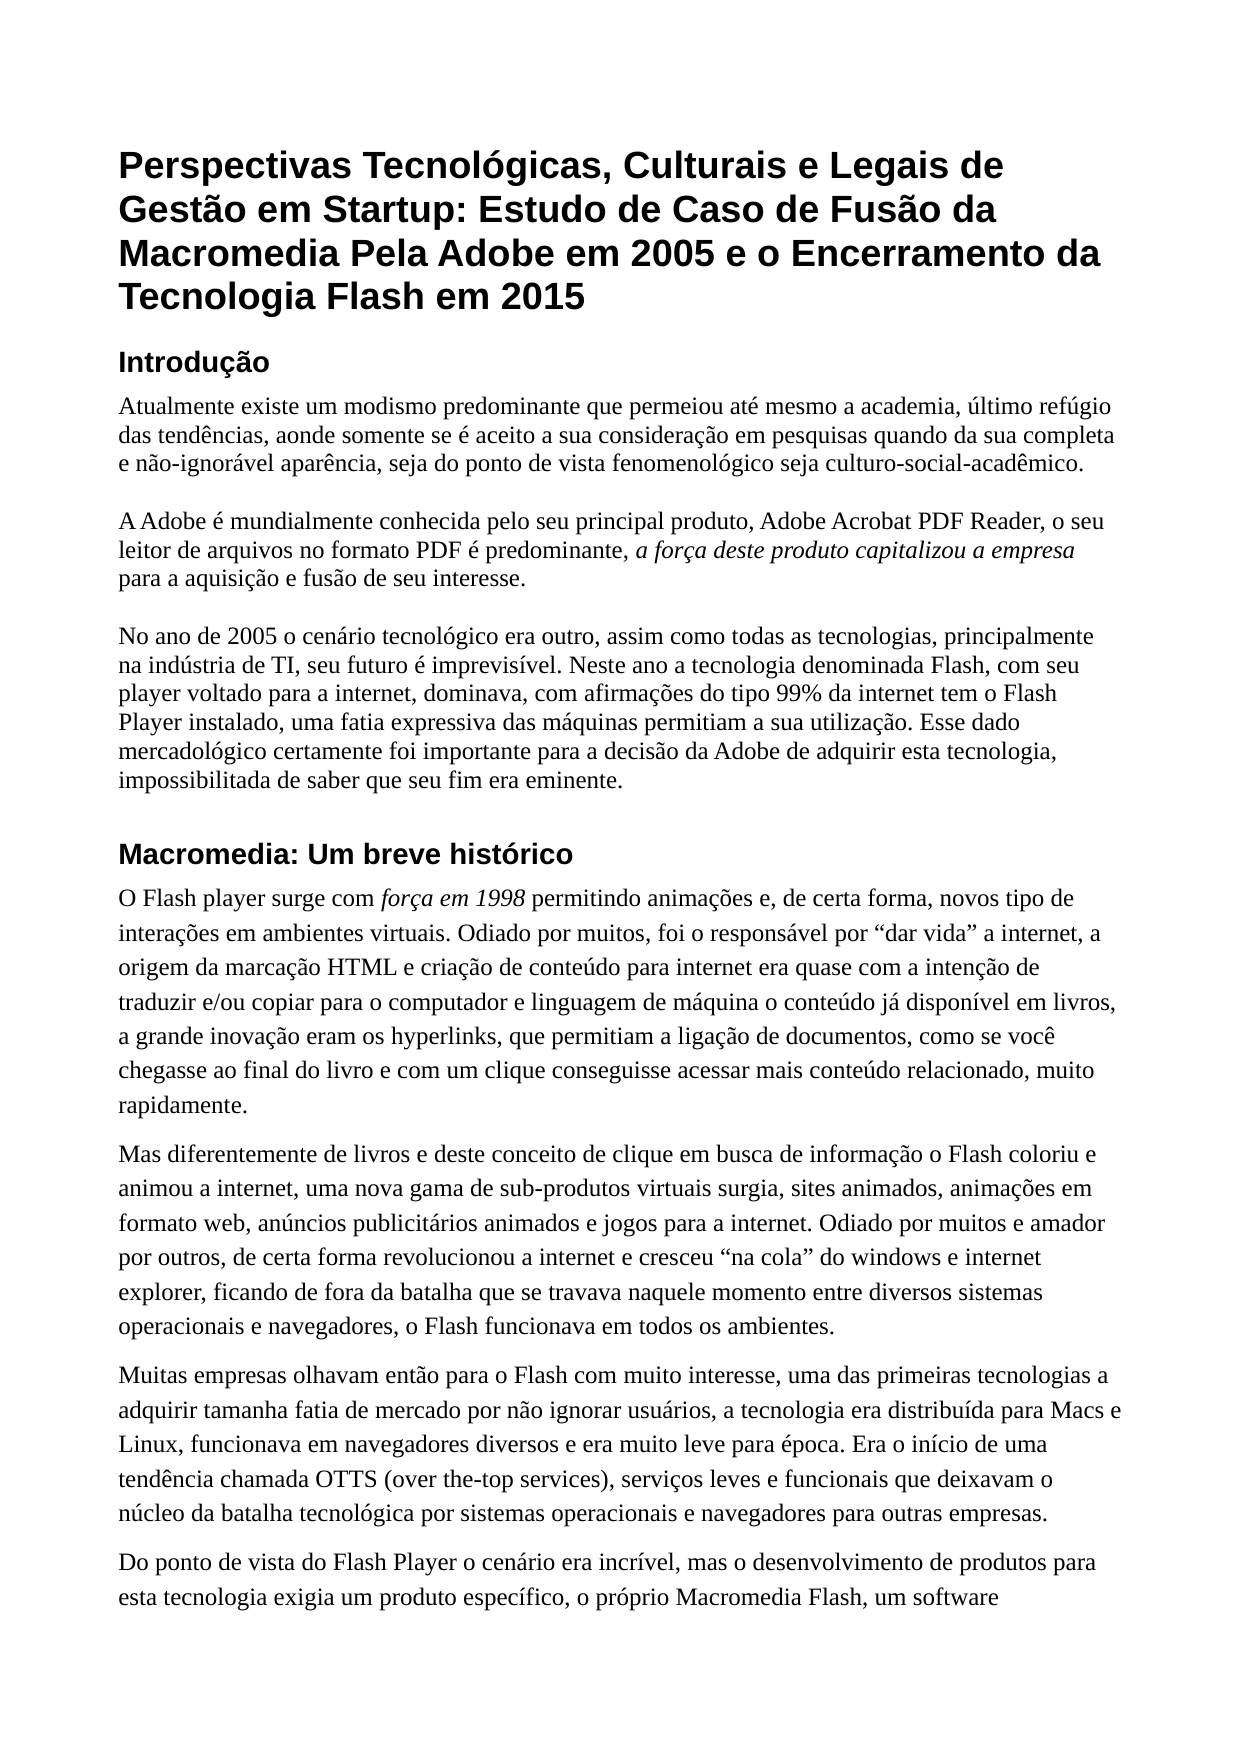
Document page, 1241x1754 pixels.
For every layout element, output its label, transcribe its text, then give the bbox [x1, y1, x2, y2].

text No ano de 2005 o cenário tecnológico era outro, assim como todas as tecnologias, principalmente na indústria de TI, seu futuro é imprevisível. Neste ano a tecnologia denominada Flash, com seu player voltado para a internet, dominava, com afirmações do tipo 99% da internet tem o Flash Player instalado, uma fatia expressiva das máquinas permitiam a sua utilização. Esse dado mercadológico certamente foi importante para a decisão da Adobe de adquirir esta tecnologia, impossibilitada de saber que seu fim era eminente. [118, 621, 1122, 793]
text Do ponto de vista do Flash Player o cenário era incrível, mas o desenvolvimento de produtos para esta tecnologia exigia um produto específico, o próprio Macromedia Flash, um software [118, 1547, 1122, 1611]
subtitle Introdução [118, 345, 1122, 378]
text Muitas empresas olhavam então para o Flash com muito interesse, uma das primeiras tecnologias a adquirir tamanha fatia de mercado por não ignorar usuários, a tecnologia era distribuída para Macs e Linux, funcionava em navegadores diversos e era muito leve para época. Era o início de uma tendência chamada OTTS (over the-top services), serviços leves e funcionais que deixavam o núcleo da batalha tecnológica por sistemas operacionais e navegadores para outras empresas. [118, 1361, 1122, 1527]
text A Adobe é mundialmente conhecida pelo seu principal produto, Adobe Acrobat PDF Reader, o seu leitor de arquivos no formato PDF é predominante, a força deste produto capitalizou a empresa para a aquisição e fusão de seu interesse. [118, 506, 1122, 592]
text Mas diferentemente de livros e deste conceito de clique em busca de informação o Flash coloriu e animou a internet, uma nova gama de sub-produtos virtuais surgia, sites animados, animações em formato web, anúncios publicitários animados e jogos para a internet. Odiado por muitos e amador por outros, de certa forma revolucionou a internet e cresceu “na cola” do windows e internet explorer, ficando de fora da batalha que se travava naquele momento entre diversos sistemas operacionais e navegadores, o Flash funcionava em todos os ambientes. [118, 1139, 1122, 1340]
text Atualmente existe um modismo predominante que permeiou até mesmo a academia, último refúgio das tendências, aonde somente se é aceito a sua consideração em pesquisas quando da sua completa e não-ignorável aparência, seja do ponto de vista fenomenológico seja culturo-social-acadêmico. [118, 391, 1122, 477]
subtitle Perspectivas Tecnológicas, Culturais e Legais de Gestão em Startup: Estudo de Caso de Fusão da Macromedia Pela Adobe em 2005 e o Encerramento da Tecnologia Flash em 2015 [118, 143, 1122, 318]
text O Flash player surge com força em 1998 permitindo animações e, de certa forma, novos tipo de interações em ambientes virtuais. Odiado por muitos, foi o responsável por “dar vida” a internet, a origem da marcação HTML e criação de conteúdo para internet era quase com a intenção de traduzir e/ou copiar para o computador e linguagem de máquina o conteúdo já disponível em livros, a grande inovação eram os hyperlinks, que permitiam a ligação de documentos, como se você chegasse ao final do livro e com um clique conseguisse acessar mais conteúdo relacionado, muito rapidamente. [118, 883, 1122, 1119]
subtitle Macromedia: Um breve histórico [118, 837, 1122, 871]
